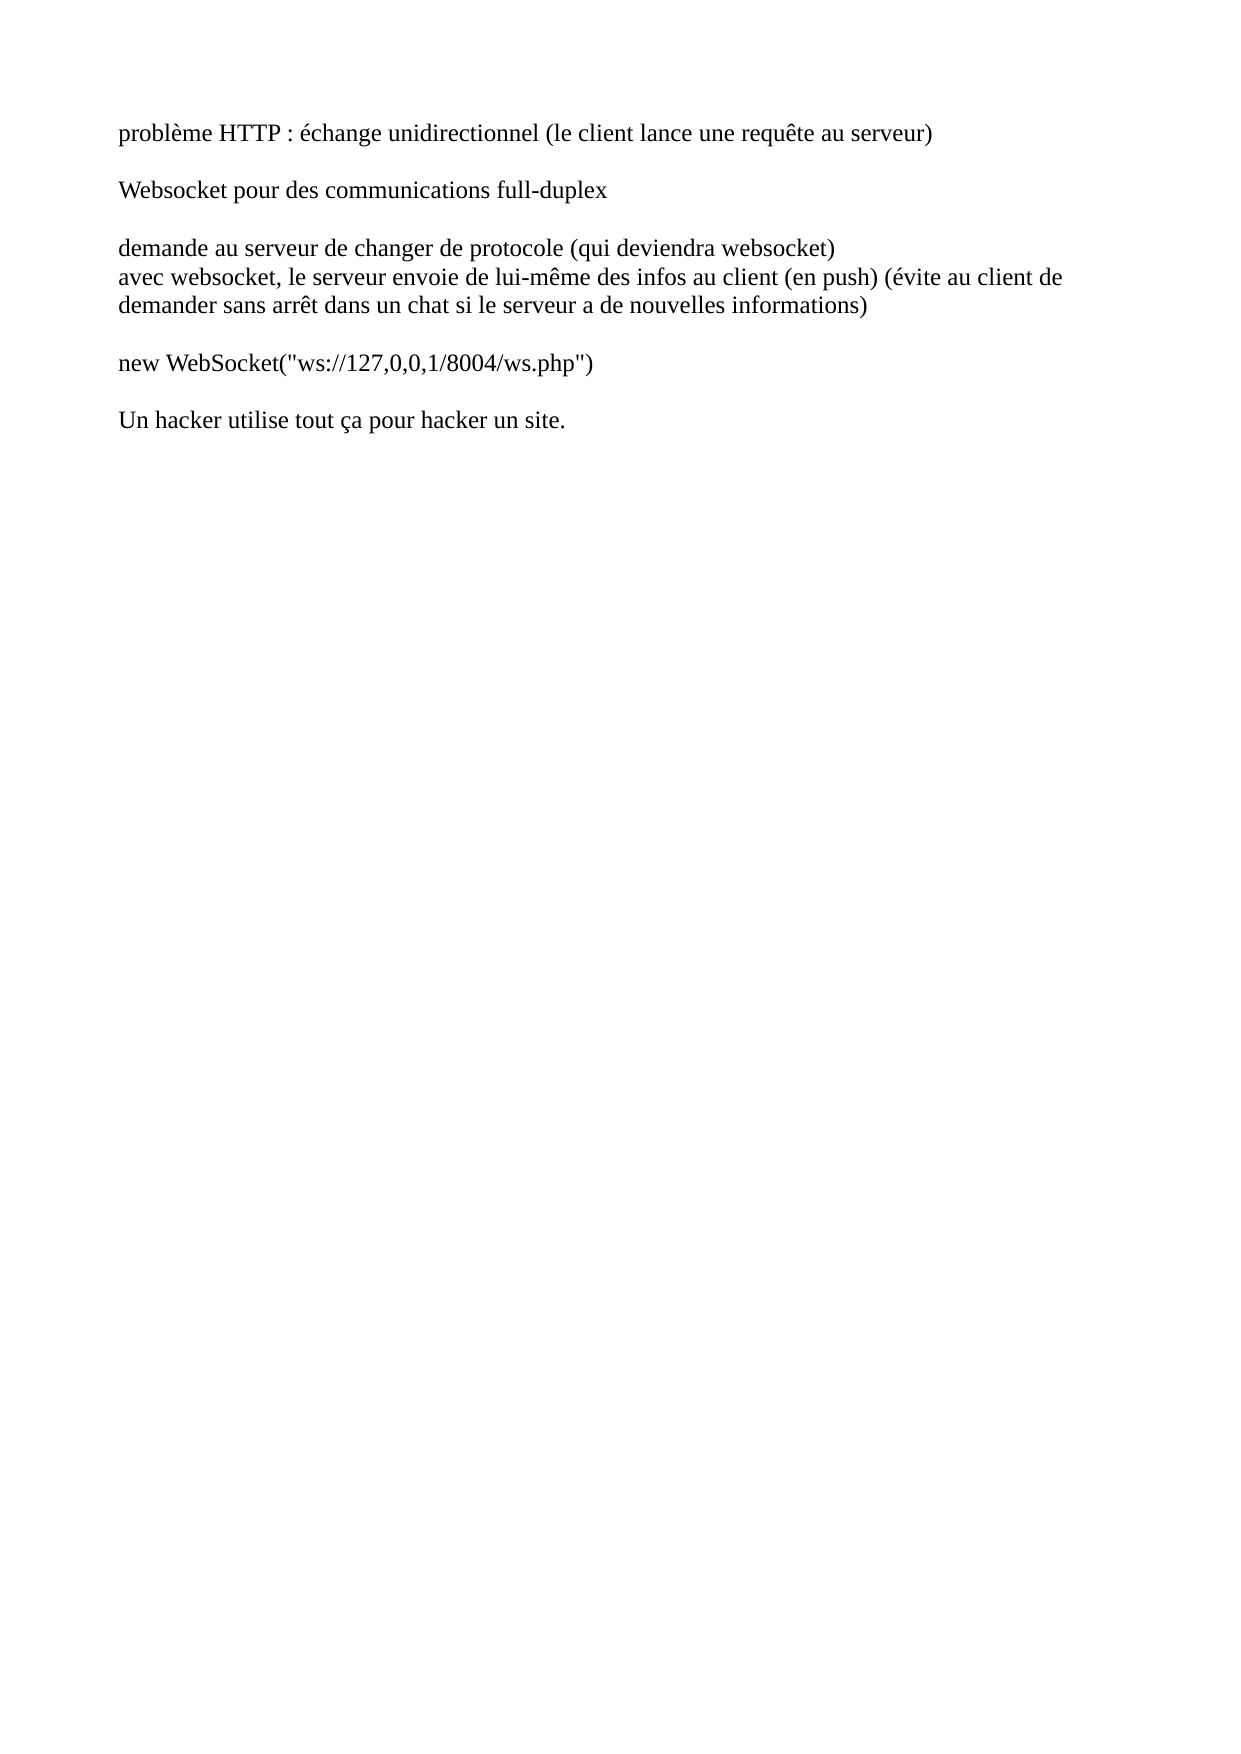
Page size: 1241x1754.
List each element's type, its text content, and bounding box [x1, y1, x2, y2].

text problème HTTP : échange unidirectionnel (le client lance une requête au serveur) [118, 118, 1122, 147]
text demande au serveur de changer de protocole (qui deviendra websocket) [118, 233, 1122, 262]
text Un hacker utilise tout ça pour hacker un site. [118, 406, 1122, 434]
text Websocket pour des communications full-duplex [118, 176, 1122, 204]
text new WebSocket("ws://127,0,0,1/8004/ws.php") [118, 348, 1122, 377]
text avec websocket, le serveur envoie de lui-même des infos au client (en push) (évite au client de demander sans arrêt dans un chat si le serveur a de nouvelles informations) [118, 262, 1122, 319]
